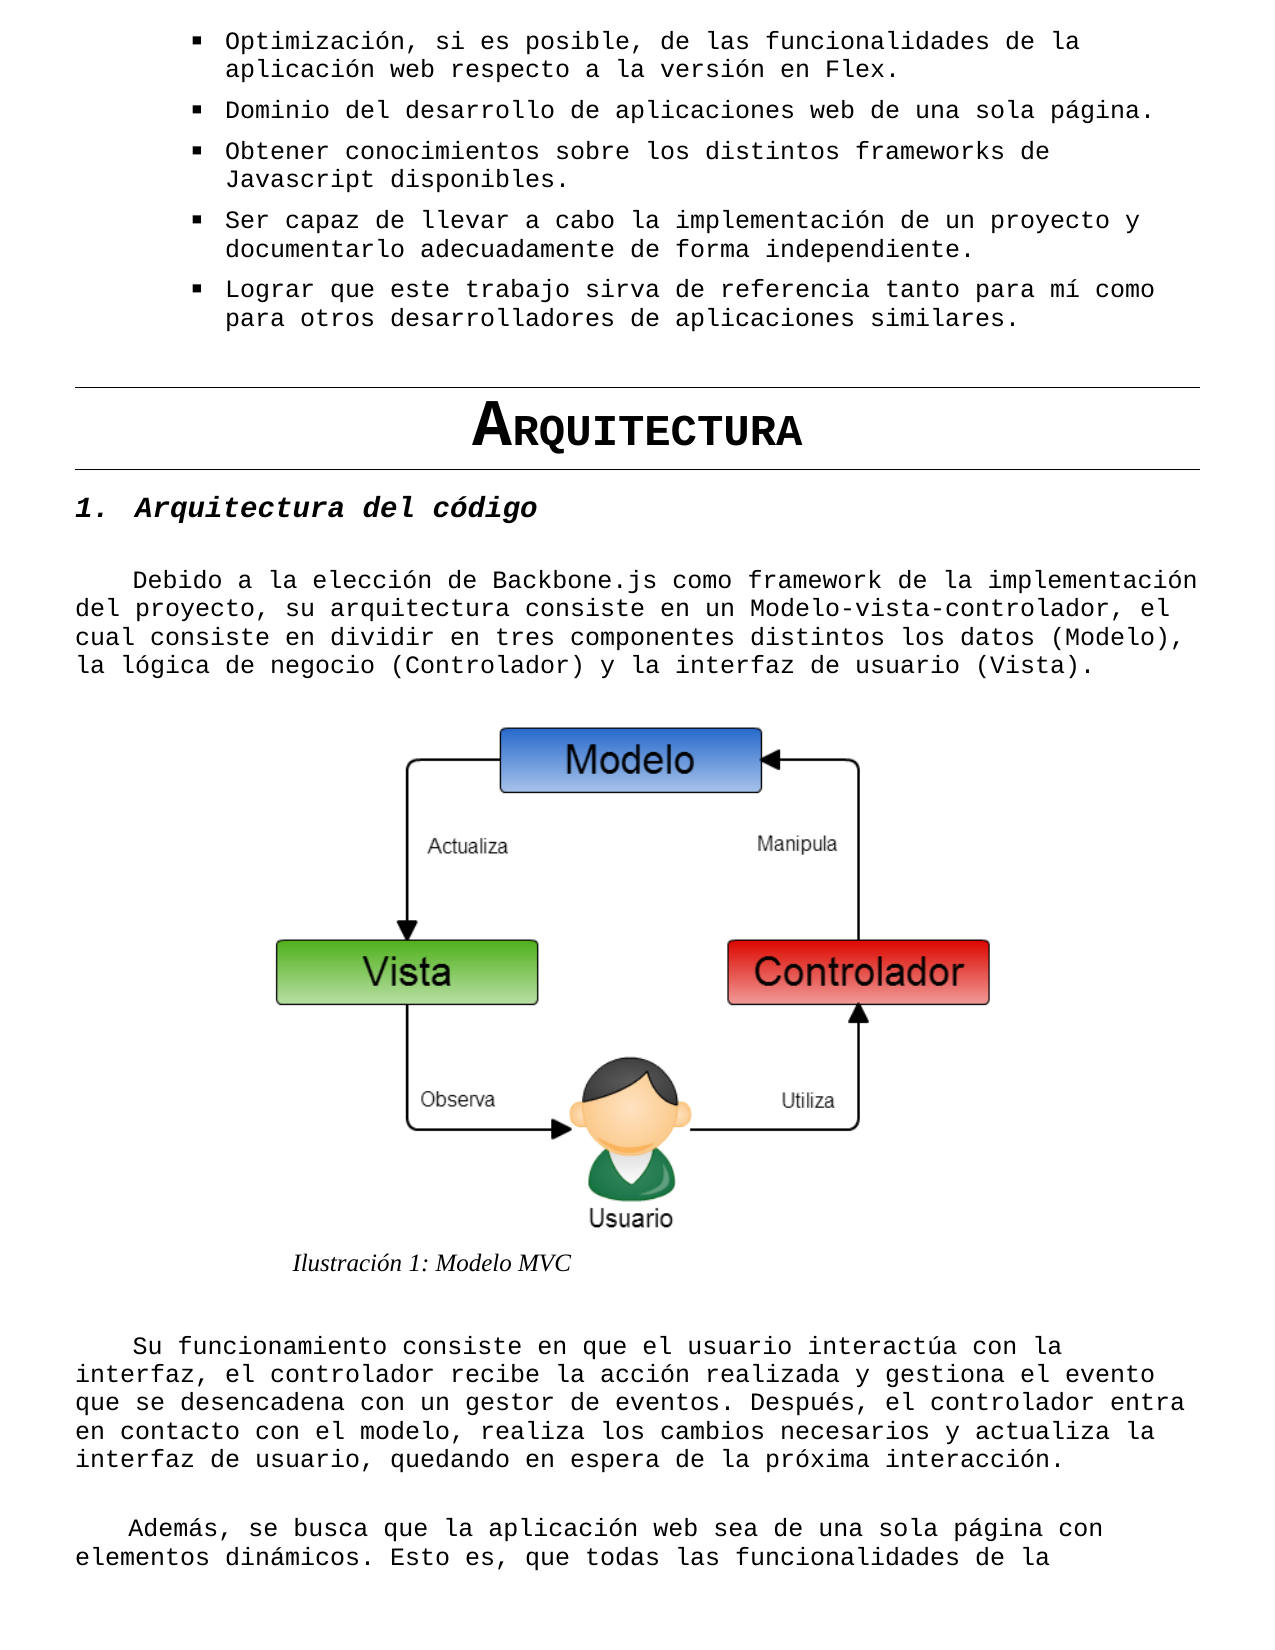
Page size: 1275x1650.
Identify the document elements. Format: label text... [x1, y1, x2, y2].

subtitle Arquitectura [75, 388, 1200, 469]
picture [262, 693, 1013, 1248]
subtitle Arquitectura del código [75, 494, 1200, 527]
text Ilustración 1: Modelo MVC [292, 1248, 983, 1277]
list Dominio del desarrollo de aplicaciones web de una sola página. [187, 98, 1200, 126]
list Optimización, si es posible, de las funcionalidades de la aplicación web respecto a la versión en Flex. [187, 29, 1200, 85]
text Su funcionamiento consiste en que el usuario interactúa con la interfaz, el controlador recibe la acción realizada y gestiona el evento que se desencadena con un gestor de eventos. Después, el controlador entra en contacto con el modelo, realiza los cambios necesarios y actualiza la interfaz de usuario, quedando en espera de la próxima interacción. [75, 1333, 1200, 1475]
list Ser capaz de llevar a cabo la implementación de un proyecto y documentarlo adecuadamente de forma independiente. [187, 208, 1200, 264]
list Lograr que este trabajo sirva de referencia tanto para mí como para otros desarrolladores de aplicaciones similares. [187, 277, 1200, 334]
list Obtener conocimientos sobre los distintos frameworks de Javascript disponibles. [187, 139, 1200, 195]
text Además, se busca que la aplicación web sea de una sola página con elementos dinámicos. Esto es, que todas las funcionalidades de la [75, 1516, 1200, 1572]
text Debido a la elección de Backbone.js como framework de la implementación del proyecto, su arquitectura consiste en un Modelo-vista-controlador, el cual consiste en dividir en tres componentes distintos los datos (Modelo), la lógica de negocio (Controlador) y la interfaz de usuario (Vista). [75, 567, 1200, 681]
